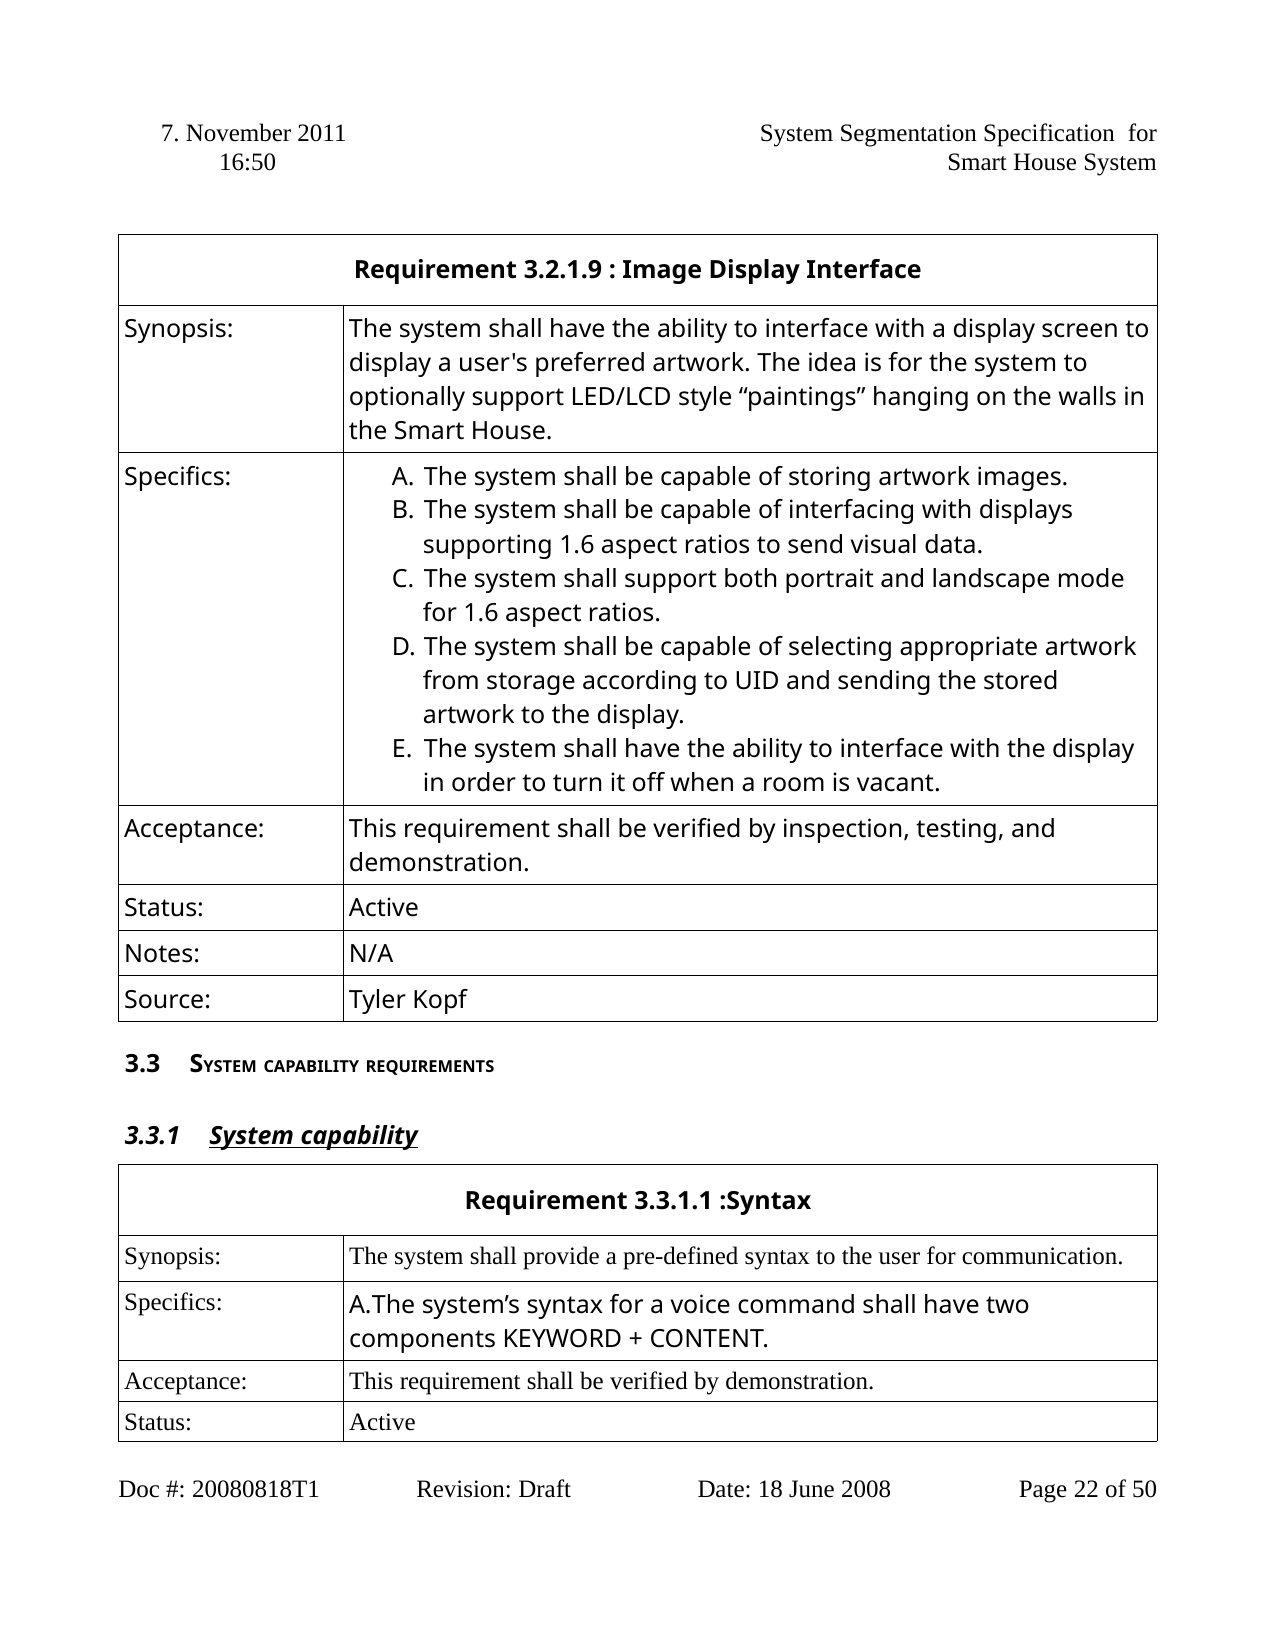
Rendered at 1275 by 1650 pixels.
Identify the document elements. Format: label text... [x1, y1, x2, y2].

table_cell This requirement shall be verified by demonstration. [344, 1361, 1157, 1401]
table_cell Acceptance: [119, 806, 343, 884]
table_cell Specifics: [119, 1282, 343, 1360]
table_cell Active [344, 1402, 1157, 1441]
table_cell Synopsis: [119, 306, 343, 452]
table_cell Status: [119, 885, 343, 930]
table_cell Acceptance: [119, 1361, 343, 1401]
table_cell Status: [119, 1402, 343, 1441]
table_cell Notes: [119, 931, 343, 975]
table_cell N/A [344, 931, 1157, 975]
table_cell Tyler Kopf [344, 976, 1157, 1021]
table_cell This requirement shall be verified by inspection, testing, and demonstration. [344, 806, 1157, 884]
table_header Requirement 3.3.1.1 :Syntax [119, 1165, 1157, 1235]
table_cell The system shall have the ability to interface with a display screen to display a user's preferred artwork. The idea is for the system to optionally support LED/LCD style “paintings” hanging on the walls in the Smart House. [344, 306, 1157, 452]
table_cell The system shall provide a pre-defined syntax to the user for communication. [344, 1236, 1157, 1281]
subtitle System capability requirements [118, 1046, 1157, 1080]
table_cell Source: [119, 976, 343, 1021]
table_cell Synopsis: [119, 1236, 343, 1281]
subtitle System capability [118, 1118, 1157, 1152]
table_cell The system’s syntax for a voice command shall have two components KEYWORD + CONTENT. [344, 1282, 1157, 1360]
table_cell Specifics: [119, 453, 343, 804]
table_cell The system shall be capable of storing artwork images. The system shall be capable of interfacing with displays supporting 1.6 aspect ratios to send visual data. The system shall support both portrait and landscape mode for 1.6 aspect ratios. The system shall be capable of selecting appropriate artwork from storage according to UID and sending the stored artwork to the display. The system shall have the ability to interface with the display in order to turn it off when a room is vacant. [344, 453, 1157, 804]
table_header Requirement 3.2.1.9 : Image Display Interface [119, 235, 1157, 304]
table_cell Active [344, 885, 1157, 930]
